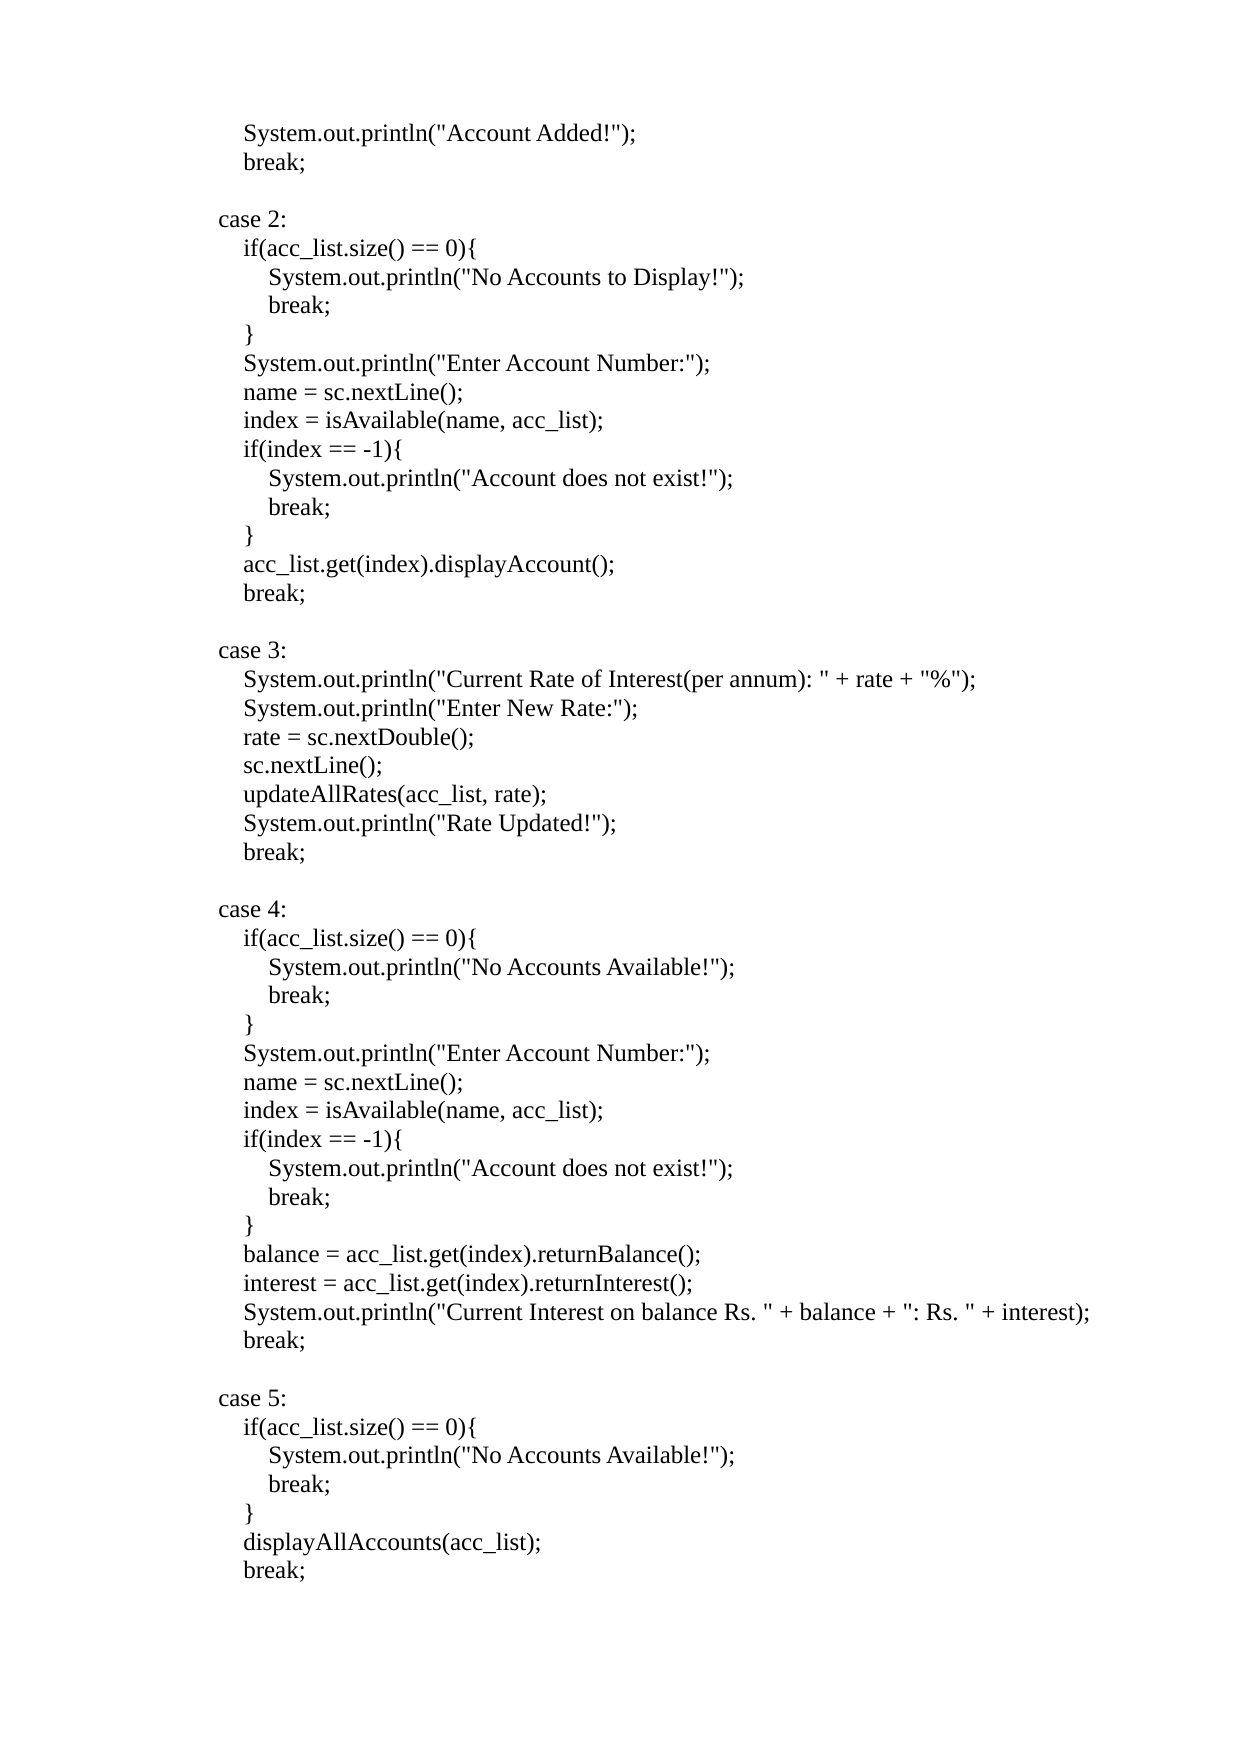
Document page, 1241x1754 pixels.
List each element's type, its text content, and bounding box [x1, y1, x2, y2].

text if(acc_list.size() == 0){ [118, 923, 1122, 952]
text } [118, 521, 1122, 549]
text interest = acc_list.get(index).returnInterest(); [118, 1268, 1122, 1297]
text System.out.println("No Accounts Available!"); [118, 1441, 1122, 1469]
text break; [118, 1556, 1122, 1584]
text System.out.println("No Accounts Available!"); [118, 952, 1122, 981]
text } [118, 1211, 1122, 1239]
text case 4: [118, 894, 1122, 923]
text name = sc.nextLine(); [118, 1067, 1122, 1096]
text index = isAvailable(name, acc_list); [118, 406, 1122, 434]
text break; [118, 147, 1122, 176]
text acc_list.get(index).displayAccount(); [118, 549, 1122, 578]
text break; [118, 1469, 1122, 1498]
text case 3: [118, 636, 1122, 664]
text updateAllRates(acc_list, rate); [118, 779, 1122, 808]
text break; [118, 492, 1122, 521]
text System.out.println("No Accounts to Display!"); [118, 262, 1122, 291]
text break; [118, 578, 1122, 607]
text System.out.println("Current Interest on balance Rs. " + balance + ": Rs. " + interest); [118, 1297, 1122, 1326]
text if(acc_list.size() == 0){ [118, 233, 1122, 262]
text index = isAvailable(name, acc_list); [118, 1096, 1122, 1124]
text break; [118, 981, 1122, 1009]
text case 2: [118, 204, 1122, 233]
text System.out.println("Rate Updated!"); [118, 808, 1122, 837]
text if(index == -1){ [118, 434, 1122, 463]
text System.out.println("Enter Account Number:"); [118, 348, 1122, 377]
text case 5: [118, 1383, 1122, 1412]
text break; [118, 1326, 1122, 1354]
text System.out.println("Enter New Rate:"); [118, 693, 1122, 722]
text break; [118, 291, 1122, 319]
text balance = acc_list.get(index).returnBalance(); [118, 1239, 1122, 1268]
text name = sc.nextLine(); [118, 377, 1122, 406]
text } [118, 319, 1122, 348]
text System.out.println("Enter Account Number:"); [118, 1038, 1122, 1067]
text rate = sc.nextDouble(); [118, 722, 1122, 751]
text System.out.println("Account Added!"); [118, 118, 1122, 147]
text System.out.println("Account does not exist!"); [118, 1153, 1122, 1182]
text if(acc_list.size() == 0){ [118, 1412, 1122, 1441]
text if(index == -1){ [118, 1124, 1122, 1153]
text System.out.println("Current Rate of Interest(per annum): " + rate + "%"); [118, 664, 1122, 693]
text sc.nextLine(); [118, 751, 1122, 779]
text } [118, 1498, 1122, 1527]
text break; [118, 837, 1122, 866]
text System.out.println("Account does not exist!"); [118, 463, 1122, 492]
text break; [118, 1182, 1122, 1211]
text } [118, 1009, 1122, 1038]
text displayAllAccounts(acc_list); [118, 1527, 1122, 1556]
